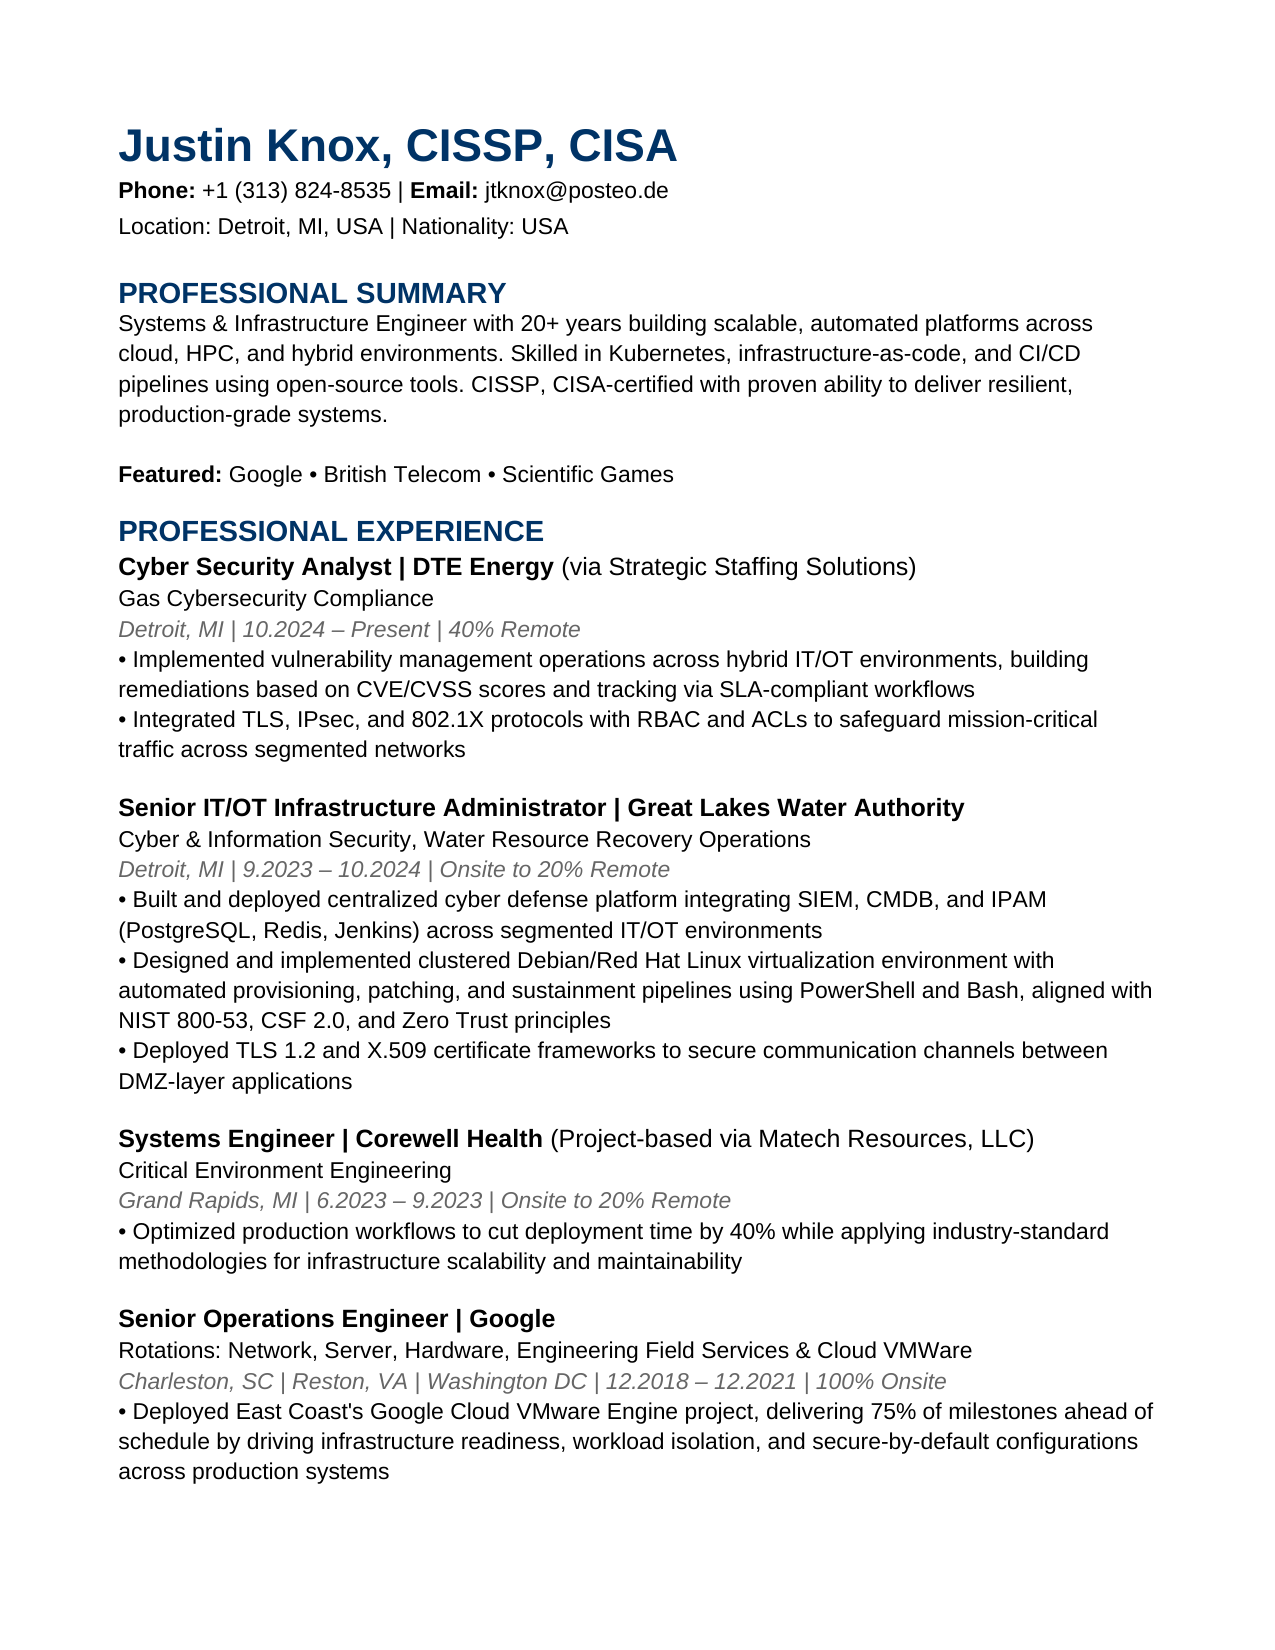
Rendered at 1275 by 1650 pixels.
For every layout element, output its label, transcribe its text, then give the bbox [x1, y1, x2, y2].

text Systems Engineer | Corewell Health (Project-based via Matech Resources, LLC) [118, 1124, 1157, 1153]
text • Deployed East Coast's Google Cloud VMware Engine project, delivering 75% of milestones ahead of schedule by driving infrastructure readiness, workload isolation, and secure-by-default configurations across production systems [118, 1398, 1157, 1485]
text • Designed and implemented clustered Debian/Red Hat Linux virtualization environment with automated provisioning, patching, and sustainment pipelines using PowerShell and Bash, aligned with NIST 800-53, CSF 2.0, and Zero Trust principles [118, 947, 1157, 1034]
text Cyber & Information Security, Water Resource Recovery Operations [118, 826, 1157, 852]
text Charleston, SC | Reston, VA | Washington DC | 12.2018 – 12.2021 | 100% Onsite [118, 1368, 1157, 1394]
text • Integrated TLS, IPsec, and 802.1X protocols with RBAC and ACLs to safeguard mission-critical traffic across segmented networks [118, 706, 1157, 763]
text Gas Cybersecurity Compliance [118, 585, 1157, 612]
text • Deployed TLS 1.2 and X.509 certificate frameworks to secure communication channels between DMZ-layer applications [118, 1037, 1157, 1094]
text PROFESSIONAL SUMMARY [118, 277, 1157, 310]
text Rotations: Network, Server, Hardware, Engineering Field Services & Cloud VMWare [118, 1337, 1157, 1364]
text Systems & Infrastructure Engineer with 20+ years building scalable, automated platforms across cloud, HPC, and hybrid environments. Skilled in Kubernetes, infrastructure-as-code, and CI/CD pipelines using open-source tools. CISSP, CISA-certified with proven ability to deliver resilient, production-grade systems. [118, 310, 1157, 427]
text Featured: Google • British Telecom • Scientific Games [118, 461, 1157, 487]
text Justin Knox, CISSP, CISA [118, 118, 1157, 171]
text • Built and deployed centralized cyber defense platform integrating SIEM, CMDB, and IPAM (PostgreSQL, Redis, Jenkins) across segmented IT/OT environments [118, 886, 1157, 943]
text • Optimized production workflows to cut deployment time by 40% while applying industry-standard methodologies for infrastructure scalability and maintainability [118, 1218, 1157, 1274]
text Grand Rapids, MI | 6.2023 – 9.2023 | Onsite to 20% Remote [118, 1187, 1157, 1214]
text Cyber Security Analyst | DTE Energy (via Strategic Staffing Solutions) [118, 552, 1157, 581]
text PROFESSIONAL EXPERIENCE [118, 514, 1157, 547]
text Senior IT/OT Infrastructure Administrator | Great Lakes Water Authority [118, 793, 1157, 822]
text Critical Environment Engineering [118, 1157, 1157, 1184]
text • Implemented vulnerability management operations across hybrid IT/OT environments, building remediations based on CVE/CVSS scores and tracking via SLA-compliant workflows [118, 646, 1157, 702]
text Senior Operations Engineer | Google [118, 1304, 1157, 1333]
text Phone: +1 (313) 824-8535 | Email: jtknox@posteo.de [118, 177, 1157, 203]
text Location: Detroit, MI, USA | Nationality: USA [118, 213, 1157, 239]
text Detroit, MI | 9.2023 – 10.2024 | Onsite to 20% Remote [118, 856, 1157, 883]
text Detroit, MI | 10.2024 – Present | 40% Remote [118, 616, 1157, 642]
